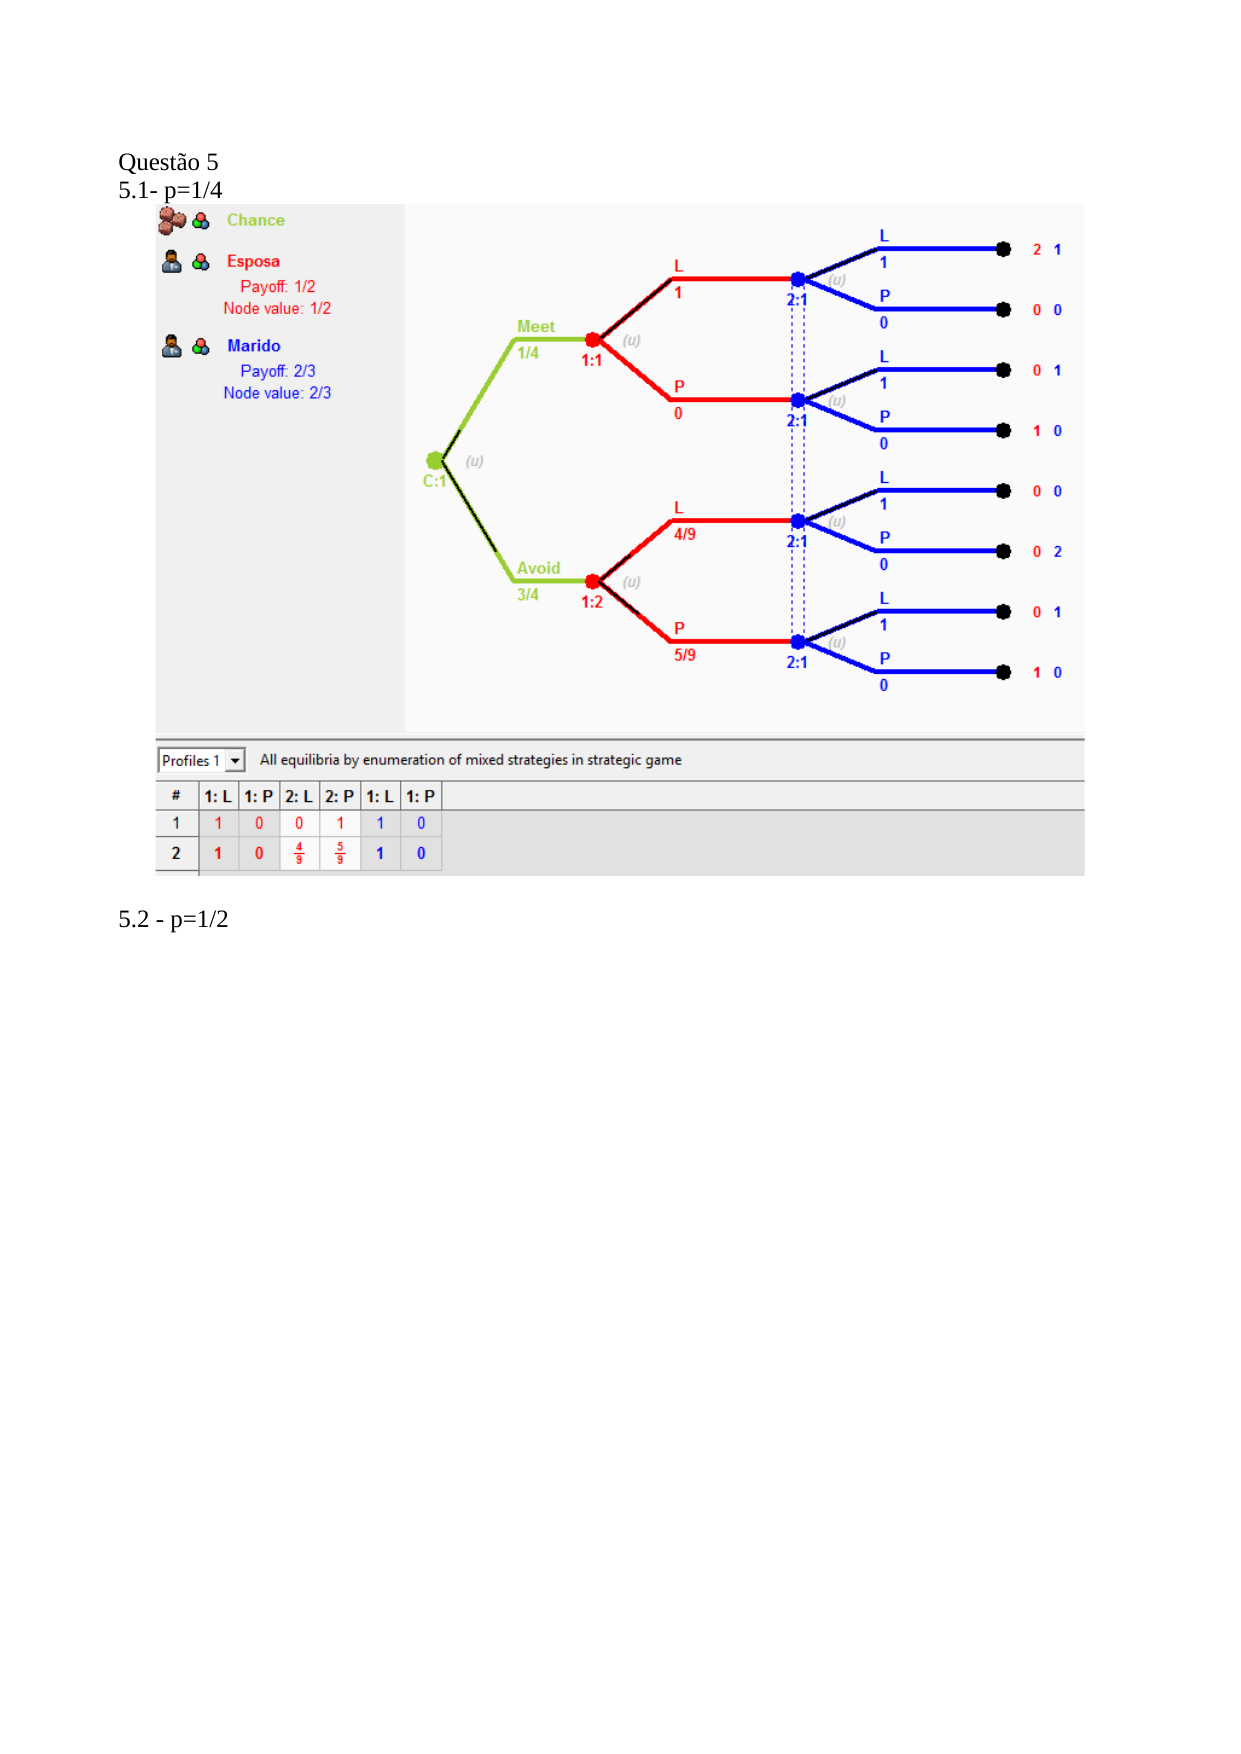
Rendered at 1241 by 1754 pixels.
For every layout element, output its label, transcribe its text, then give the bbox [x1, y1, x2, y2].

text 5.1- p=1/4 [118, 176, 1122, 204]
text Questão 5 [118, 147, 1122, 176]
list 5.2 - p=1/2 [81, 904, 1122, 933]
picture [155, 204, 1085, 876]
